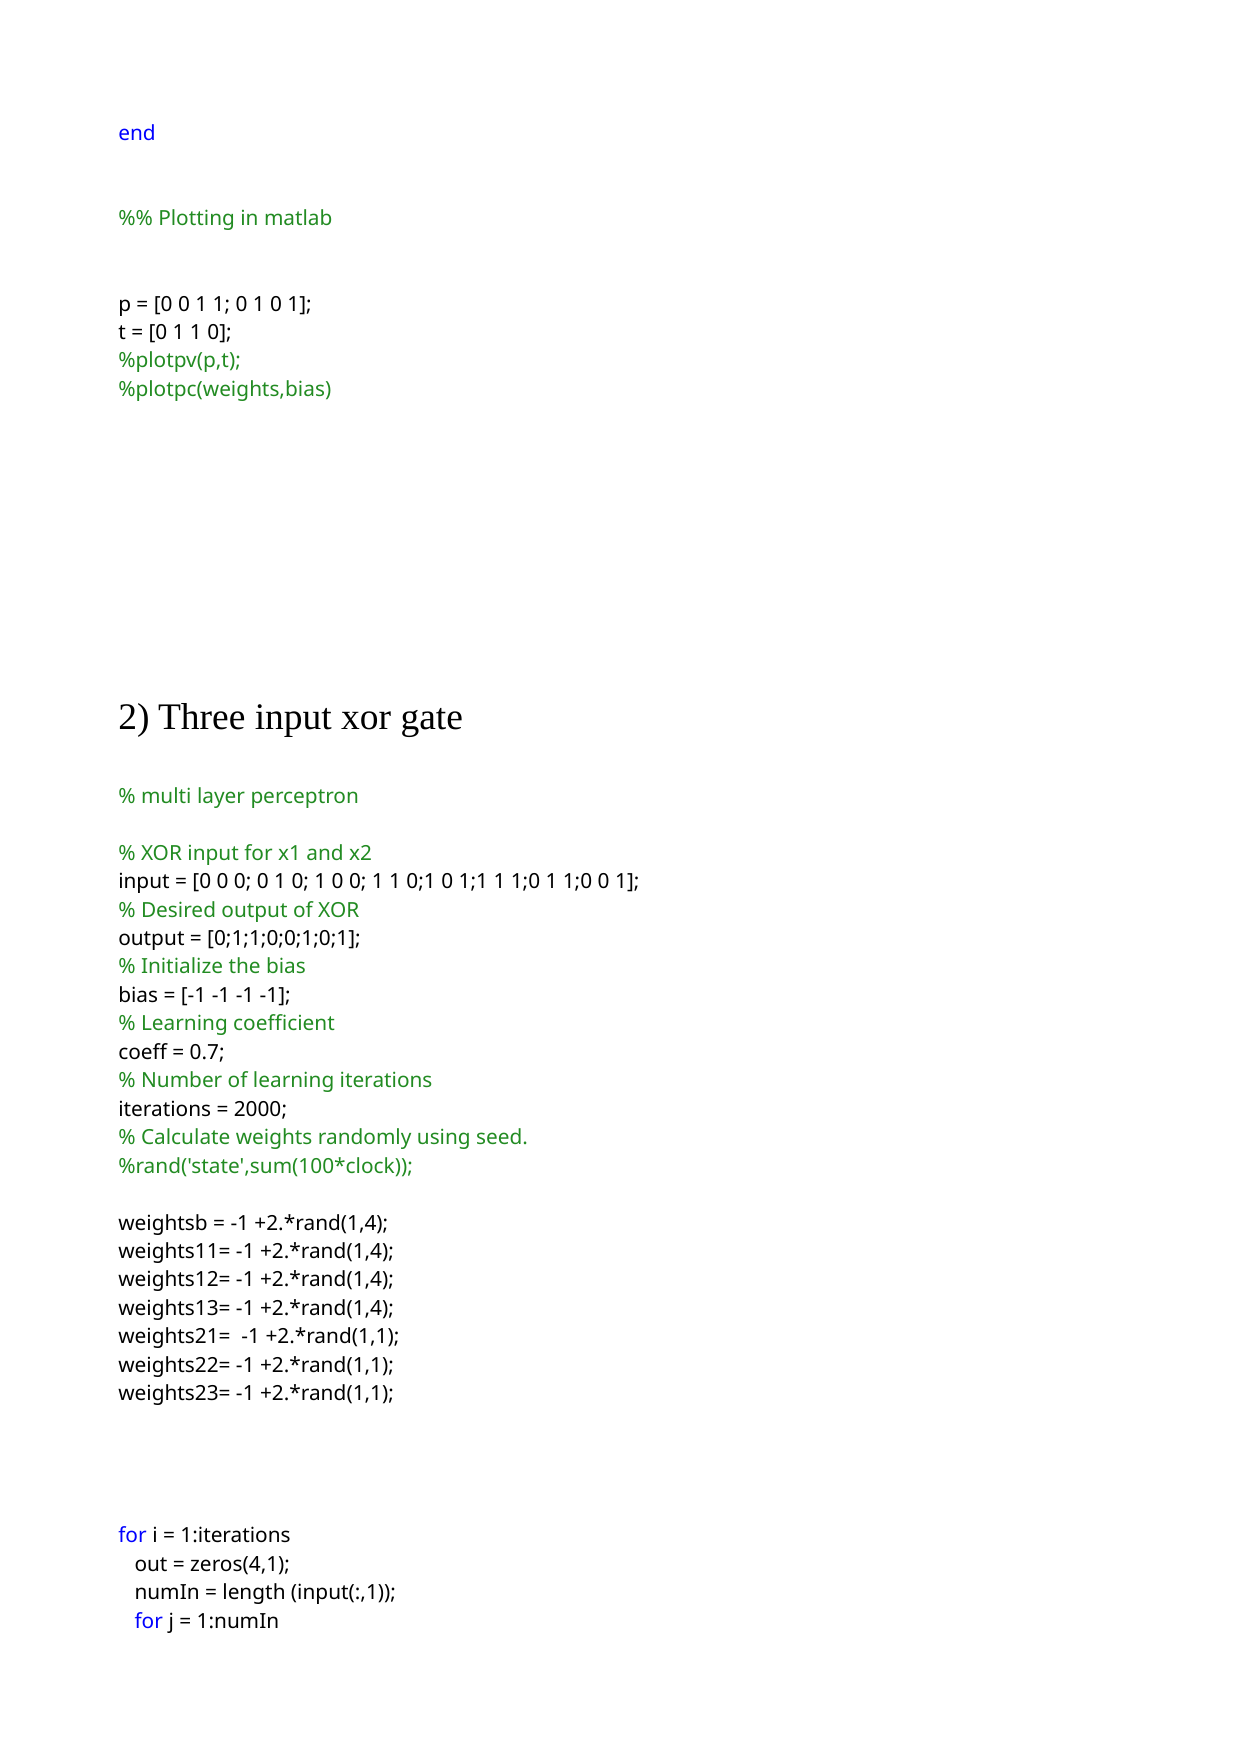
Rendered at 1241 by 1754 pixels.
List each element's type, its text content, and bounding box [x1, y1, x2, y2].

text bias = [-1 -1 -1 -1]; [118, 980, 1122, 1008]
text coeff = 0.7; [118, 1037, 1122, 1065]
text weights23= -1 +2.*rand(1,1); [118, 1378, 1122, 1407]
text input = [0 0 0; 0 1 0; 1 0 0; 1 1 0;1 0 1;1 1 1;0 1 1;0 0 1]; [118, 866, 1122, 895]
text % Calculate weights randomly using seed. [118, 1122, 1122, 1151]
text for j = 1:numIn [118, 1606, 1122, 1634]
text %rand('state',sum(100*clock)); [118, 1151, 1122, 1179]
text % Initialize the bias [118, 952, 1122, 980]
text output = [0;1;1;0;0;1;0;1]; [118, 923, 1122, 952]
text %plotpv(p,t); [118, 346, 1122, 374]
text weights21= -1 +2.*rand(1,1); [118, 1321, 1122, 1350]
text weights11= -1 +2.*rand(1,4); [118, 1236, 1122, 1264]
text % XOR input for x1 and x2 [118, 838, 1122, 866]
text iterations = 2000; [118, 1094, 1122, 1122]
text numIn = length (input(:,1)); [118, 1577, 1122, 1606]
text %plotpc(weights,bias) [118, 374, 1122, 402]
text p = [0 0 1 1; 0 1 0 1]; [118, 289, 1122, 317]
text for i = 1:iterations [118, 1520, 1122, 1549]
text % Learning coefficient [118, 1008, 1122, 1037]
text % Desired output of XOR [118, 895, 1122, 923]
text out = zeros(4,1); [118, 1549, 1122, 1577]
text weightsb = -1 +2.*rand(1,4); [118, 1208, 1122, 1236]
text 2) Three input xor gate [118, 695, 1122, 738]
text weights22= -1 +2.*rand(1,1); [118, 1350, 1122, 1378]
text %% Plotting in matlab [118, 203, 1122, 232]
text t = [0 1 1 0]; [118, 317, 1122, 346]
text weights12= -1 +2.*rand(1,4); [118, 1264, 1122, 1293]
text weights13= -1 +2.*rand(1,4); [118, 1293, 1122, 1321]
text % multi layer perceptron [118, 781, 1122, 809]
text % Number of learning iterations [118, 1065, 1122, 1094]
text end [118, 118, 1122, 147]
